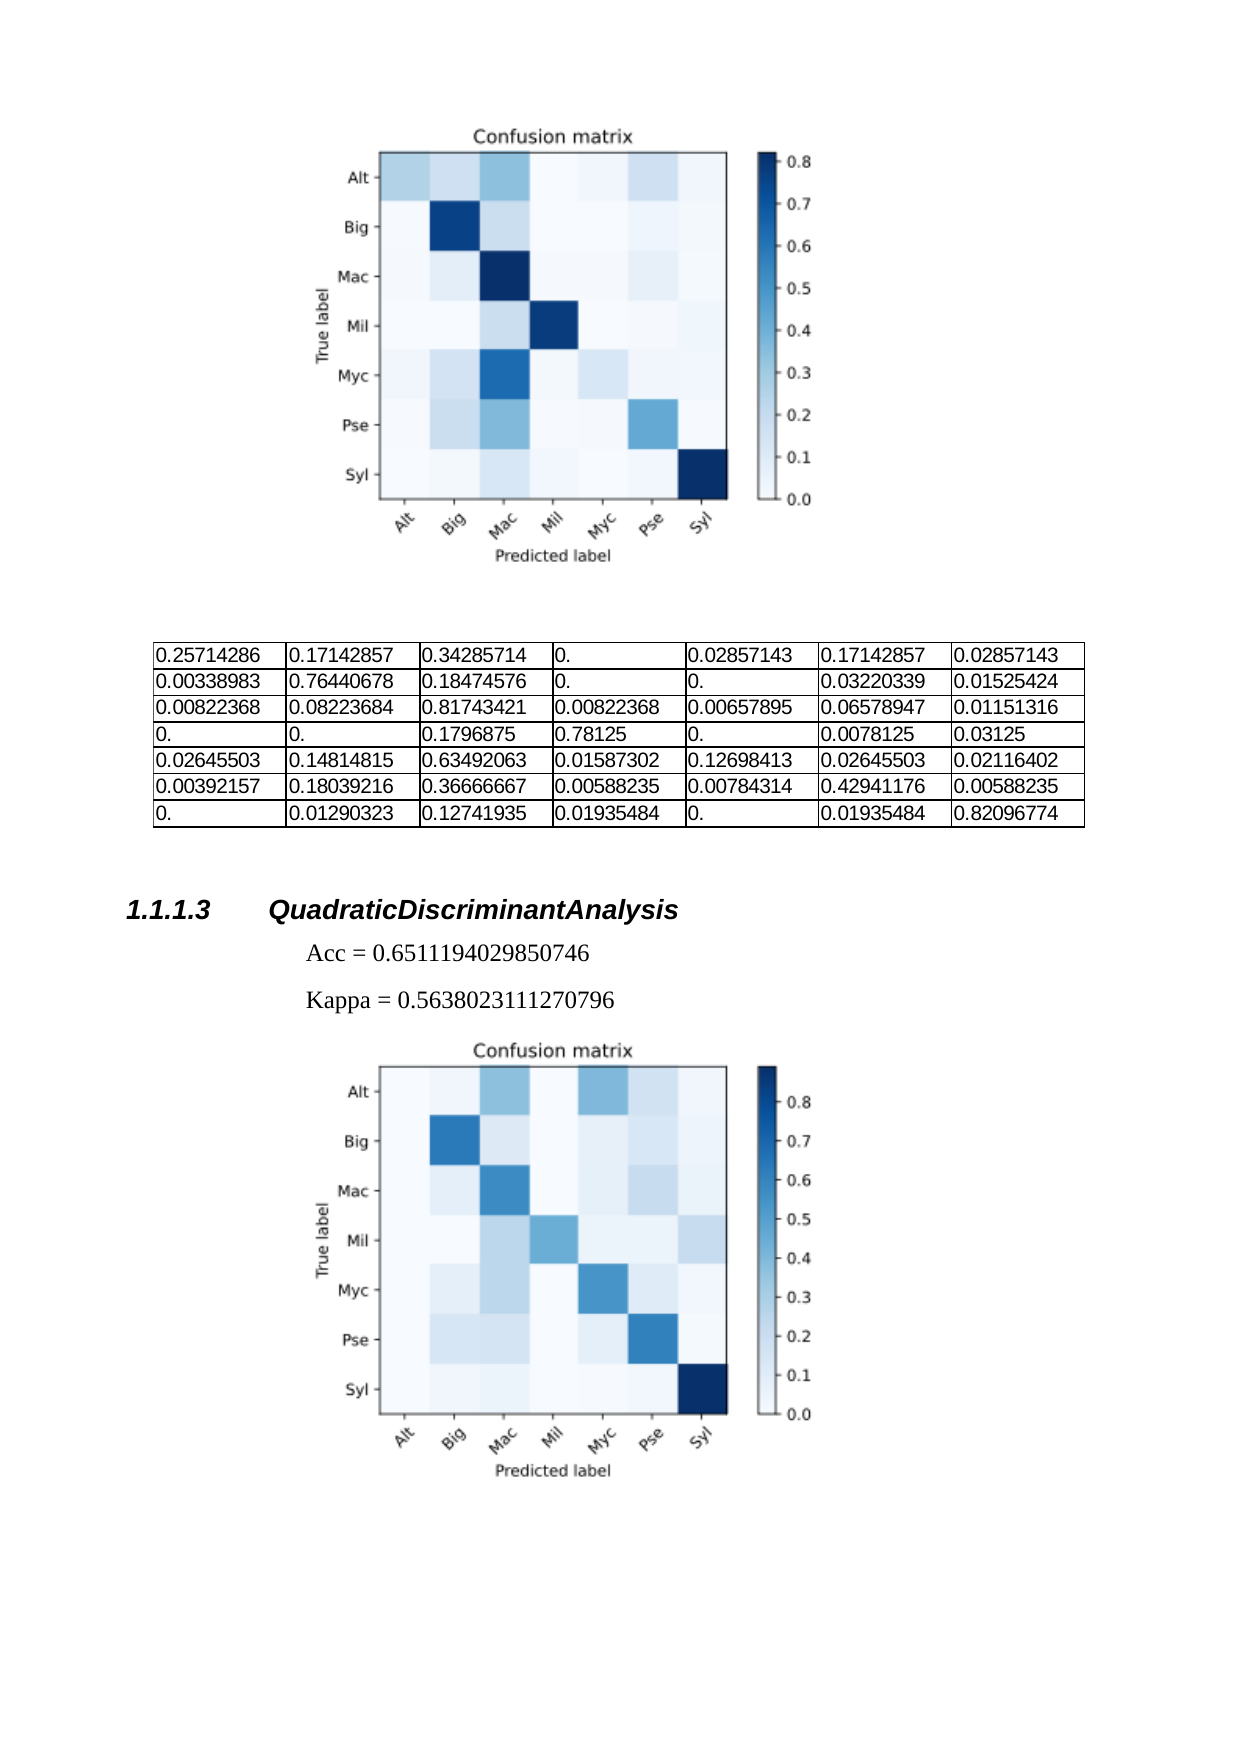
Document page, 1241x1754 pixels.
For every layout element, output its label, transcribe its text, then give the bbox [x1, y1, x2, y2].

picture [305, 118, 823, 576]
list Kappa = 0.5638023111270796 [268, 985, 1122, 1014]
picture [305, 1033, 823, 1491]
subtitle QuadraticDiscriminantAnalysis [118, 893, 1122, 925]
list Acc = 0.6511194029850746 [268, 938, 1122, 967]
